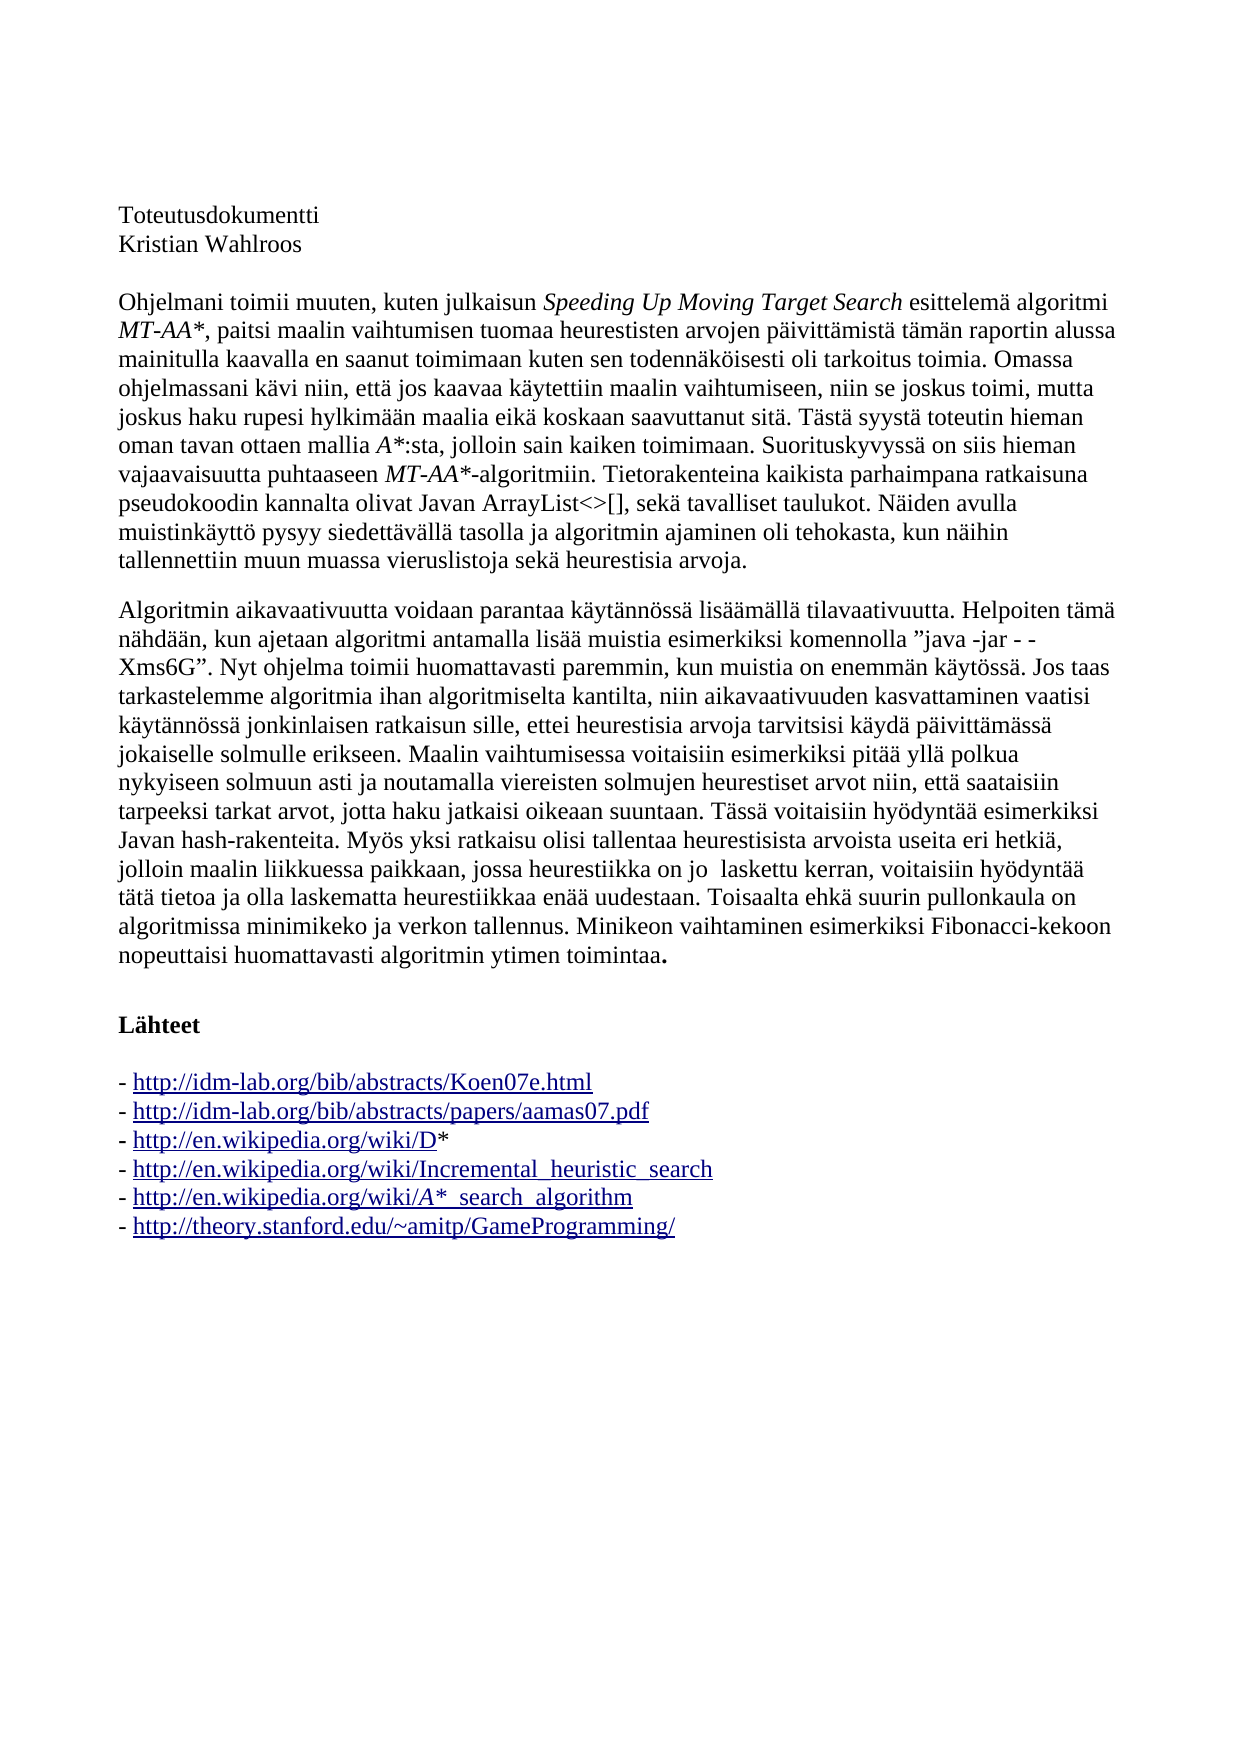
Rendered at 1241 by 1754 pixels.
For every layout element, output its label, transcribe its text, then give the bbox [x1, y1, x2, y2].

text - http://en.wikipedia.org/wiki/Incremental_heuristic_search [118, 1154, 1122, 1182]
subtitle Algoritmin aikavaativuutta voidaan parantaa käytännössä lisäämällä tilavaativuutta. Helpoiten tämä nähdään, kun ajetaan algoritmi antamalla lisää muistia esimerkiksi komennolla ”java -jar - -Xms6G”. Nyt ohjelma toimii huomattavasti paremmin, kun muistia on enemmän käytössä. Jos taas tarkastelemme algoritmia ihan algoritmiselta kantilta, niin aikavaativuuden kasvattaminen vaatisi käytännössä jonkinlaisen ratkaisun sille, ettei heurestisia arvoja tarvitsisi käydä päivittämässä jokaiselle solmulle erikseen. Maalin vaihtumisessa voitaisiin esimerkiksi pitää yllä polkua nykyiseen solmuun asti ja noutamalla viereisten solmujen heurestiset arvot niin, että saataisiin tarpeeksi tarkat arvot, jotta haku jatkaisi oikeaan suuntaan. Tässä voitaisiin hyödyntää esimerkiksi Javan hash-rakenteita. Myös yksi ratkaisu olisi tallentaa heurestisista arvoista useita eri hetkiä, jolloin maalin liikkuessa paikkaan, jossa heurestiikka on jo laskettu kerran, voitaisiin hyödyntää tätä tietoa ja olla laskematta heurestiikkaa enää uudestaan. Toisaalta ehkä suurin pullonkaula on algoritmissa minimikeko ja verkon tallennus. Minikeon vaihtaminen esimerkiksi Fibonacci-kekoon nopeuttaisi huomattavasti algoritmin ytimen toimintaa. [118, 595, 1122, 969]
text Ohjelmani toimii muuten, kuten julkaisun Speeding Up Moving Target Search esittelemä algoritmi MT-AA*, paitsi maalin vaihtumisen tuomaa heurestisten arvojen päivittämistä tämän raportin alussa mainitulla kaavalla en saanut toimimaan kuten sen todennäköisesti oli tarkoitus toimia. Omassa ohjelmassani kävi niin, että jos kaavaa käytettiin maalin vaihtumiseen, niin se joskus toimi, mutta joskus haku rupesi hylkimään maalia eikä koskaan saavuttanut sitä. Tästä syystä toteutin hieman oman tavan ottaen mallia A*:sta, jolloin sain kaiken toimimaan. Suorituskyvyssä on siis hieman vajaavaisuutta puhtaaseen MT-AA*-algoritmiin. Tietorakenteina kaikista parhaimpana ratkaisuna pseudokoodin kannalta olivat Javan ArrayList<>[], sekä tavalliset taulukot. Näiden avulla muistinkäyttö pysyy siedettävällä tasolla ja algoritmin ajaminen oli tehokasta, kun näihin tallennettiin muun muassa vieruslistoja sekä heurestisia arvoja. [118, 287, 1122, 574]
text - http://idm-lab.org/bib/abstracts/papers/aamas07.pdf [118, 1096, 1122, 1125]
text - http://idm-lab.org/bib/abstracts/Koen07e.html [118, 1067, 1122, 1096]
text Lähteet [118, 1010, 1122, 1039]
text - http://en.wikipedia.org/wiki/A*_search_algorithm [118, 1182, 1122, 1211]
text - http://theory.stanford.edu/~amitp/GameProgramming/ [118, 1211, 1122, 1240]
text - http://en.wikipedia.org/wiki/D* [118, 1125, 1122, 1154]
